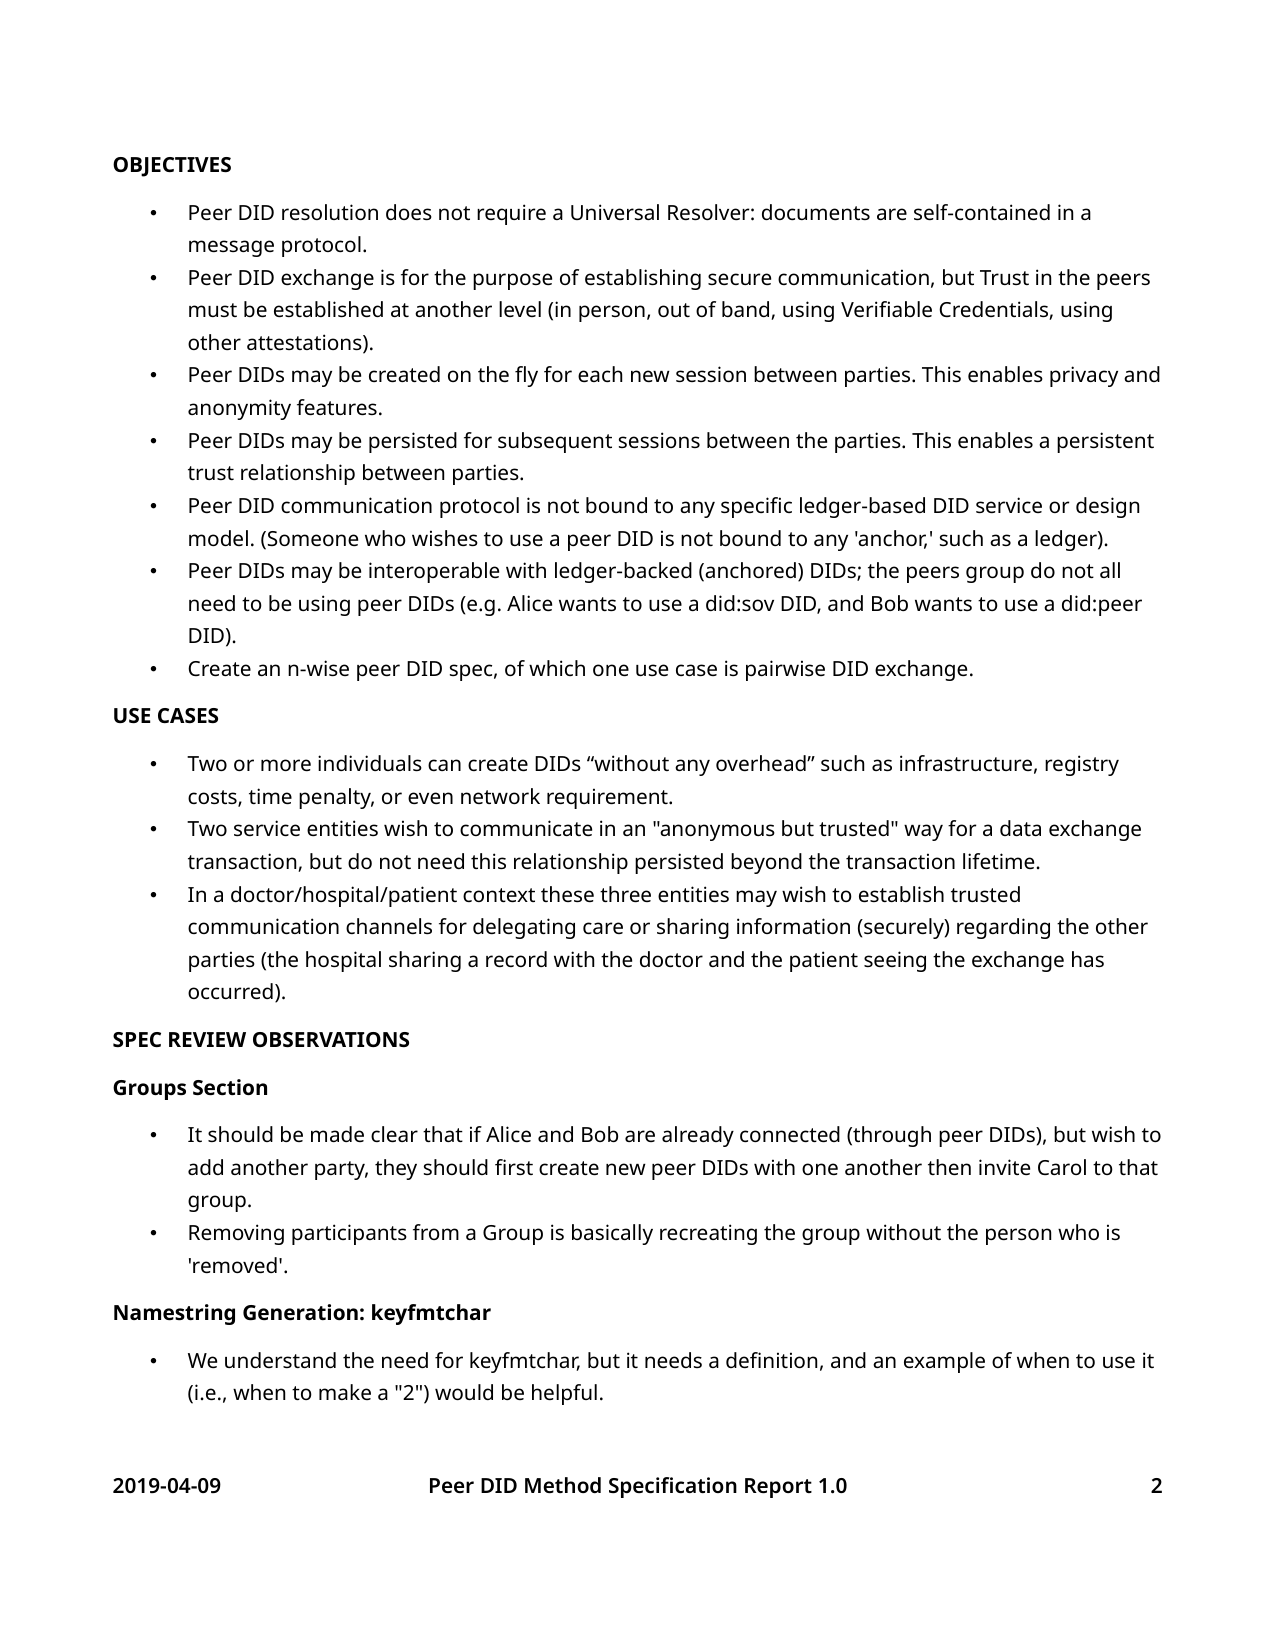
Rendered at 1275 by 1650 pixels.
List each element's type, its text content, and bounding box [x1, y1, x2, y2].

list We understand the need for keyfmtchar, but it needs a definition, and an example of when to use it (i.e., when to make a "2") would be helpful. [150, 1346, 1162, 1407]
list Create an n-wise peer DID spec, of which one use case is pairwise DID exchange. [150, 654, 1162, 682]
list Peer DIDs may be persisted for subsequent sessions between the parties. This enables a persistent trust relationship between parties. [150, 426, 1162, 487]
list It should be made clear that if Alice and Bob are already connected (through peer DIDs), but wish to add another party, they should first create new peer DIDs with one another then invite Carol to that group. [150, 1120, 1162, 1214]
subtitle Namestring Generation: keyfmtchar [112, 1298, 1162, 1327]
subtitle Spec Review Observations [112, 1025, 1162, 1053]
list Removing participants from a Group is basically recreating the group without the person who is 'removed'. [150, 1218, 1162, 1279]
subtitle Use Cases [112, 702, 1162, 730]
subtitle Objectives [112, 150, 1162, 178]
list Peer DIDs may be interoperable with ledger-backed (anchored) DIDs; the peers group do not all need to be using peer DIDs (e.g. Alice wants to use a did:sov DID, and Bob wants to use a did:peer DID). [150, 556, 1162, 650]
list In a doctor/hospital/patient context these three entities may wish to establish trusted communication channels for delegating care or sharing information (securely) regarding the other parties (the hospital sharing a record with the doctor and the patient seeing the exchange has occurred). [150, 880, 1162, 1006]
subtitle Groups Section [112, 1073, 1162, 1101]
list Two service entities wish to communicate in an "anonymous but trusted" way for a data exchange transaction, but do not need this relationship persisted beyond the transaction lifetime. [150, 814, 1162, 876]
list Peer DID communication protocol is not bound to any specific ledger-based DID service or design model. (Someone who wishes to use a peer DID is not bound to any 'anchor,' such as a ledger). [150, 491, 1162, 552]
list Peer DIDs may be created on the fly for each new session between parties. This enables privacy and anonymity features. [150, 361, 1162, 422]
list Peer DID exchange is for the purpose of establishing secure communication, but Trust in the peers must be established at another level (in person, out of band, using Verifiable Credentials, using other attestations). [150, 263, 1162, 356]
list Peer DID resolution does not require a Universal Resolver: documents are self-contained in a message protocol. [150, 198, 1162, 259]
list Two or more individuals can create DIDs “without any overhead” such as infrastructure, registry costs, time penalty, or even network requirement. [150, 749, 1162, 810]
